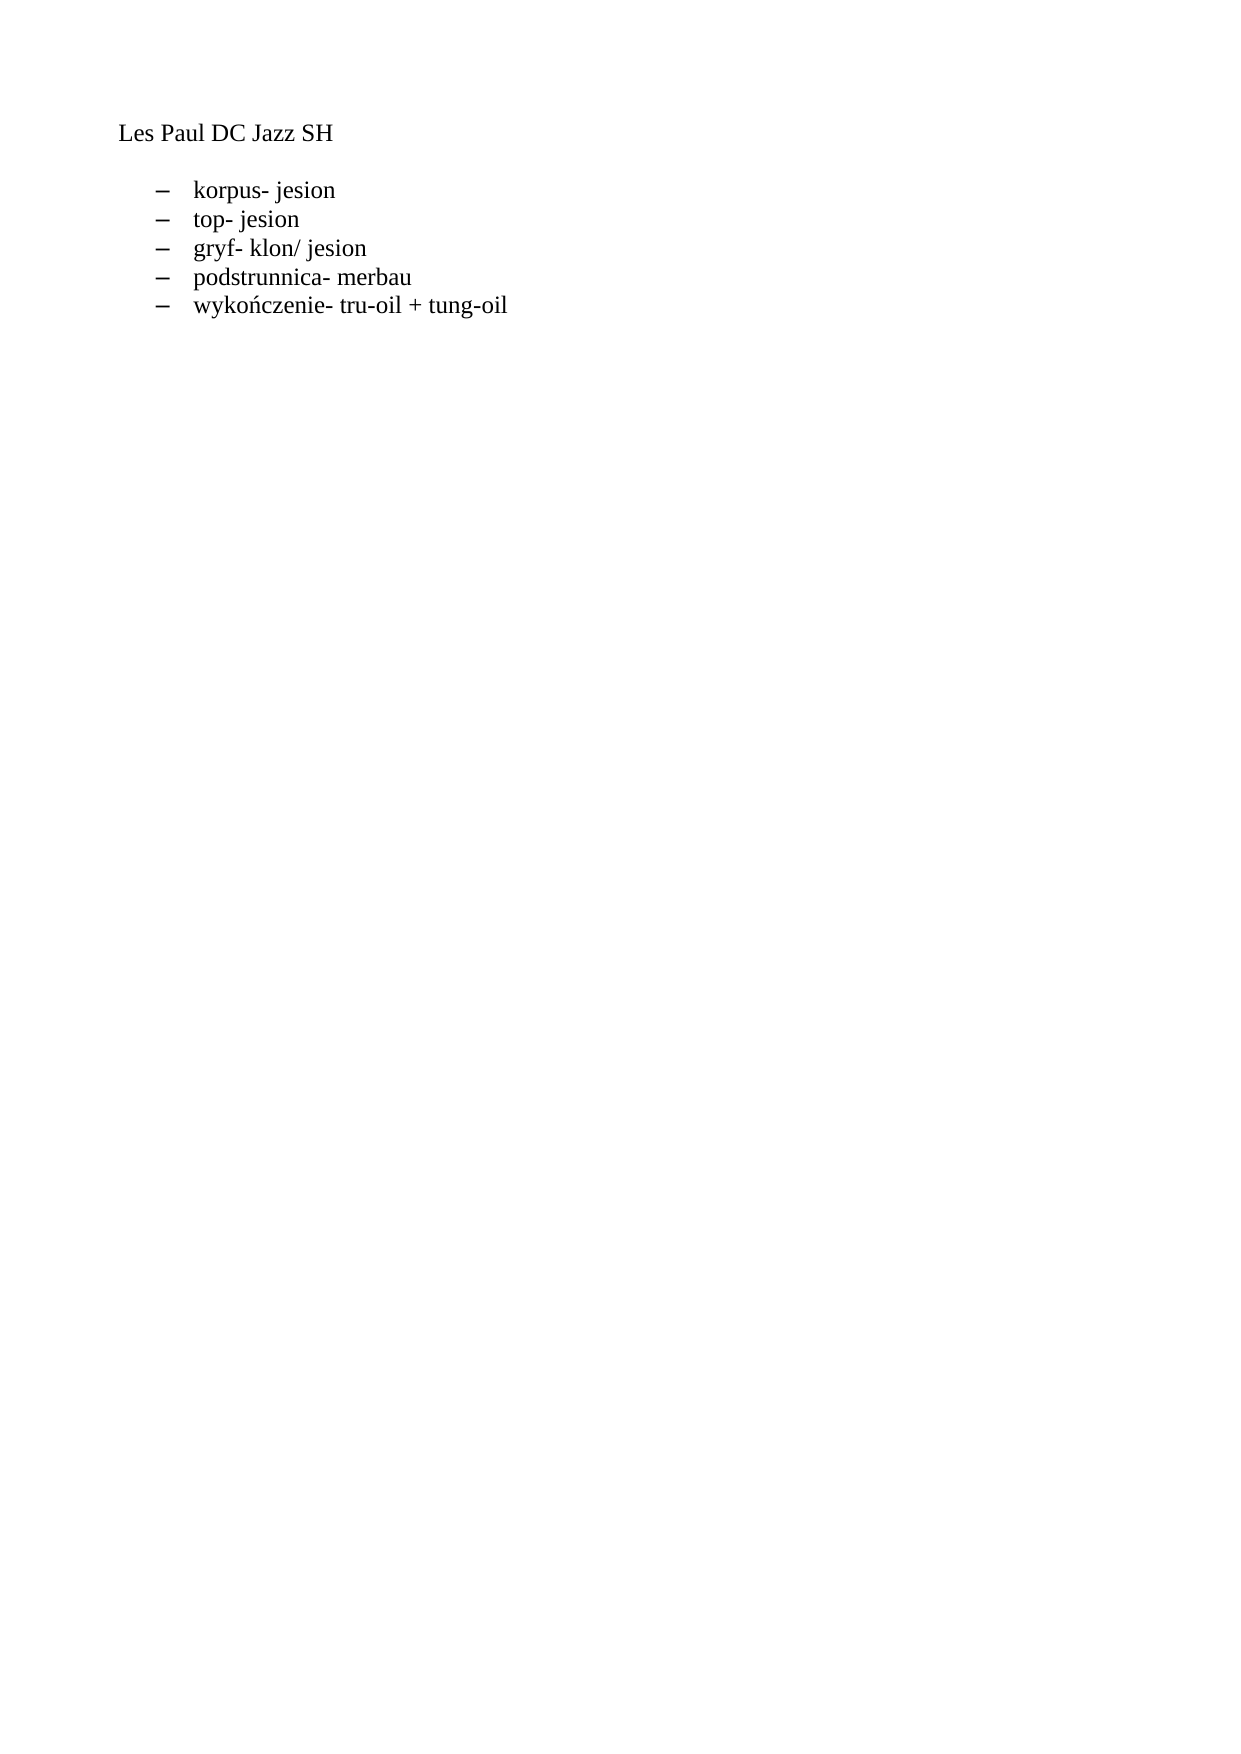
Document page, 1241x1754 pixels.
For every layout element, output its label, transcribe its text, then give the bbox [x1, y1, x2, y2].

list gryf- klon/ jesion [156, 233, 1122, 262]
text Les Paul DC Jazz SH [118, 118, 1122, 147]
list top- jesion [156, 204, 1122, 233]
list podstrunnica- merbau [156, 262, 1122, 291]
list korpus- jesion [156, 176, 1122, 204]
list wykończenie- tru-oil + tung-oil [156, 291, 1122, 319]
